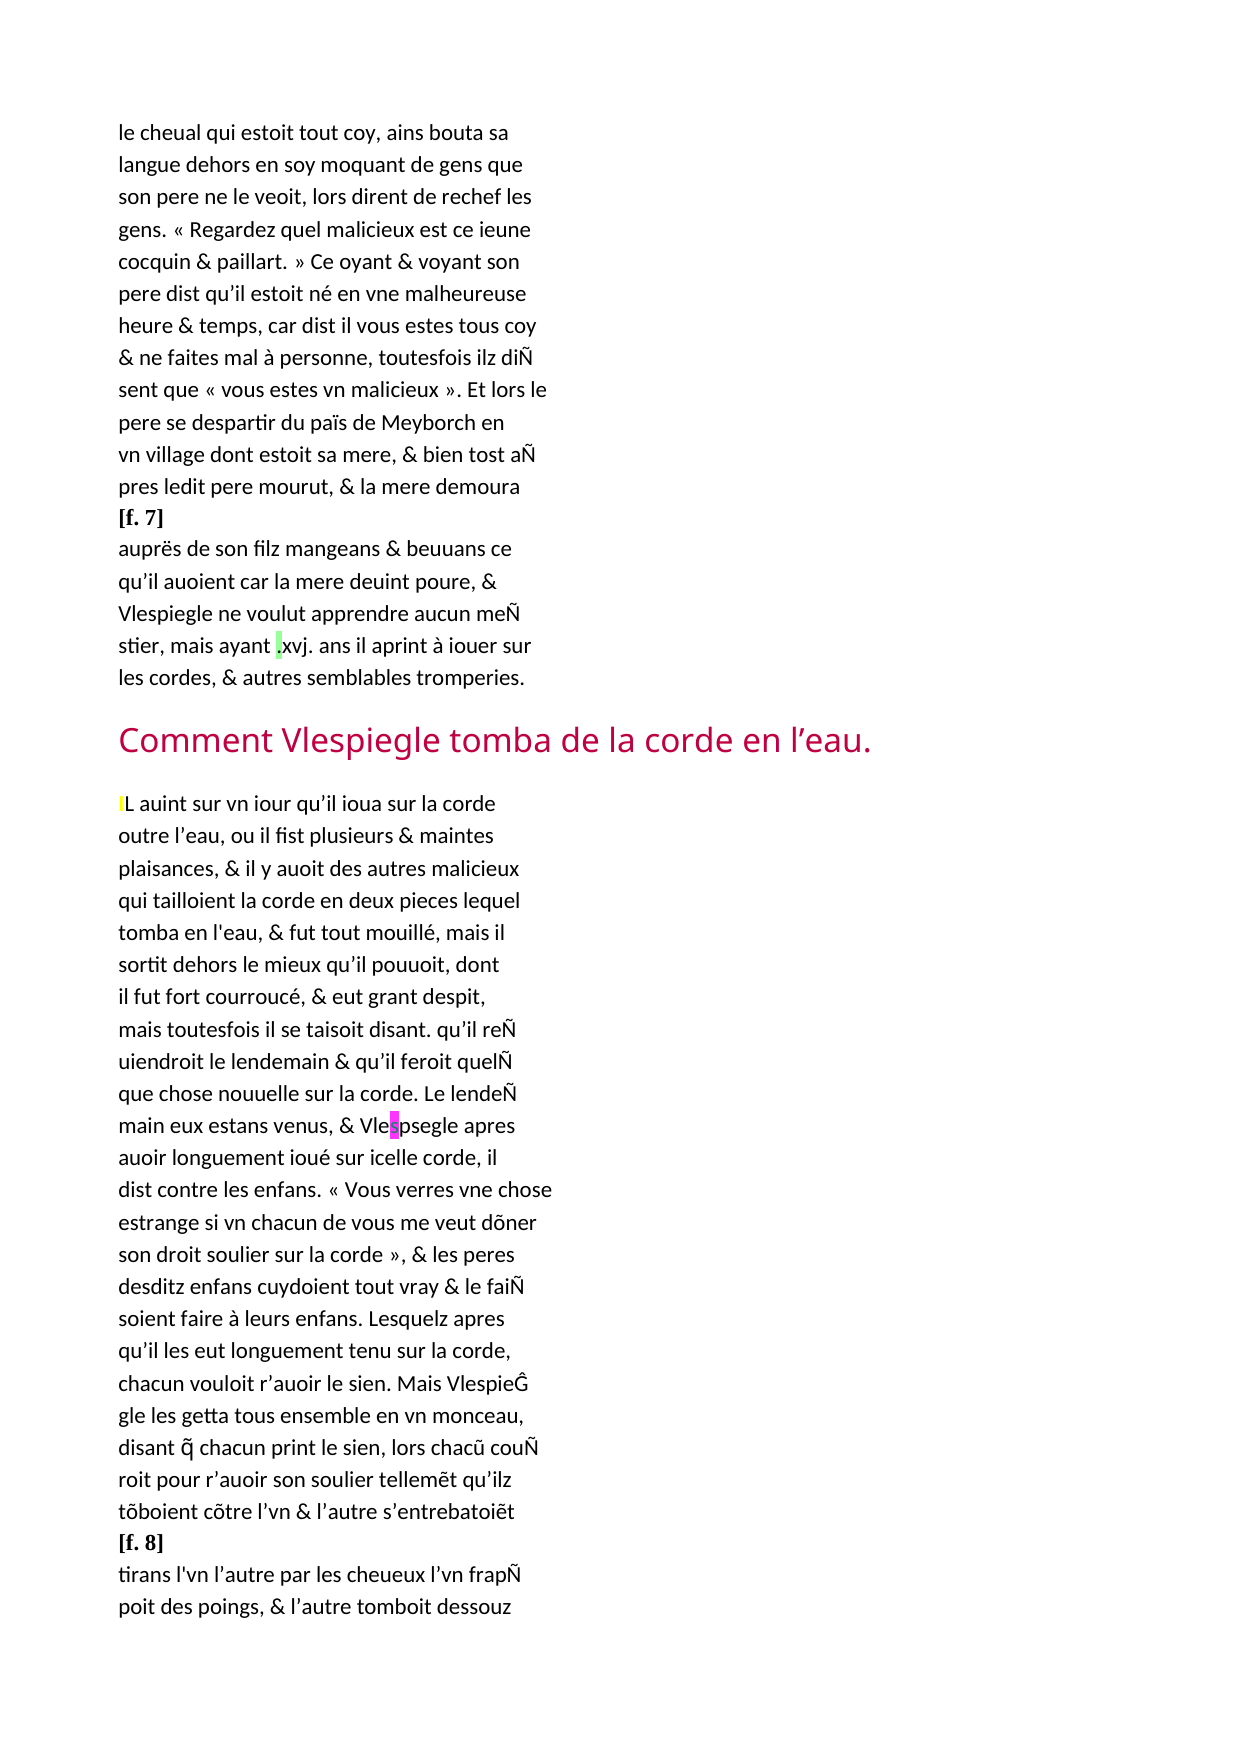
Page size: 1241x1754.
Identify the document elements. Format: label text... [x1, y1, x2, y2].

text IL auint sur vn iour qu’il ioua sur la corde outre l’eau, ou il fist plusieurs & maintes plaisances, & il y auoit des autres malicieux qui tailloient la corde en deux pieces lequel tomba en l'eau, & fut tout mouillé, mais il sortit dehors le mieux qu’il pouuoit, dont il fut fort courroucé, & eut grant despit, mais toutesfois il se taisoit disant. qu’il reÑ uiendroit le lendemain & qu’il feroit quelÑ que chose nouuelle sur la corde. Le lendeÑ main eux estans venus, & Vlespsegle apres auoir longuement ioué sur icelle corde, il dist contre les enfans. « Vous verres vne chose estrange si vn chacun de vous me veut dõner son droit soulier sur la corde », & les peres desditz enfans cuydoient tout vray & le faiÑ soient faire à leurs enfans. Lesquelz apres qu’il les eut longuement tenu sur la corde, chacun vouloit r’auoir le sien. Mais VlespieĜ gle les getta tous ensemble en vn monceau, disant q̃ chacun print le sien, lors chacũ couÑ roit pour r’auoir son soulier tellemẽt qu’ilz tõboient cõtre l’vn & l’autre s’entrebatoiẽt [f. 8] tirans l'vn l’autre par les cheueux l’vn frapÑ poit des poings, & l’autre tomboit dessouz [118, 789, 1122, 1620]
text le cheual qui estoit tout coy, ains bouta sa langue dehors en soy moquant de gens que son pere ne le veoit, lors dirent de rechef les gens. « Regardez quel malicieux est ce ieune cocquin & paillart. » Ce oyant & voyant son pere dist qu’il estoit né en vne malheureuse heure & temps, car dist il vous estes tous coy & ne faites mal à personne, toutesfois ilz diÑ sent que « vous estes vn malicieux ». Et lors le pere se despartir du païs de Meyborch en vn village dont estoit sa mere, & bien tost aÑ pres ledit pere mourut, & la mere demoura [f. 7] auprës de son filz mangeans & beuuans ce qu’il auoient car la mere deuint poure, & Vlespiegle ne voulut apprendre aucun meÑ stier, mais ayant .xvj. ans il aprint à iouer sur les cordes, & autres semblables tromperies. [118, 118, 1122, 691]
text Comment Vlespiegle tomba de la corde en l’eau. [118, 716, 1122, 762]
